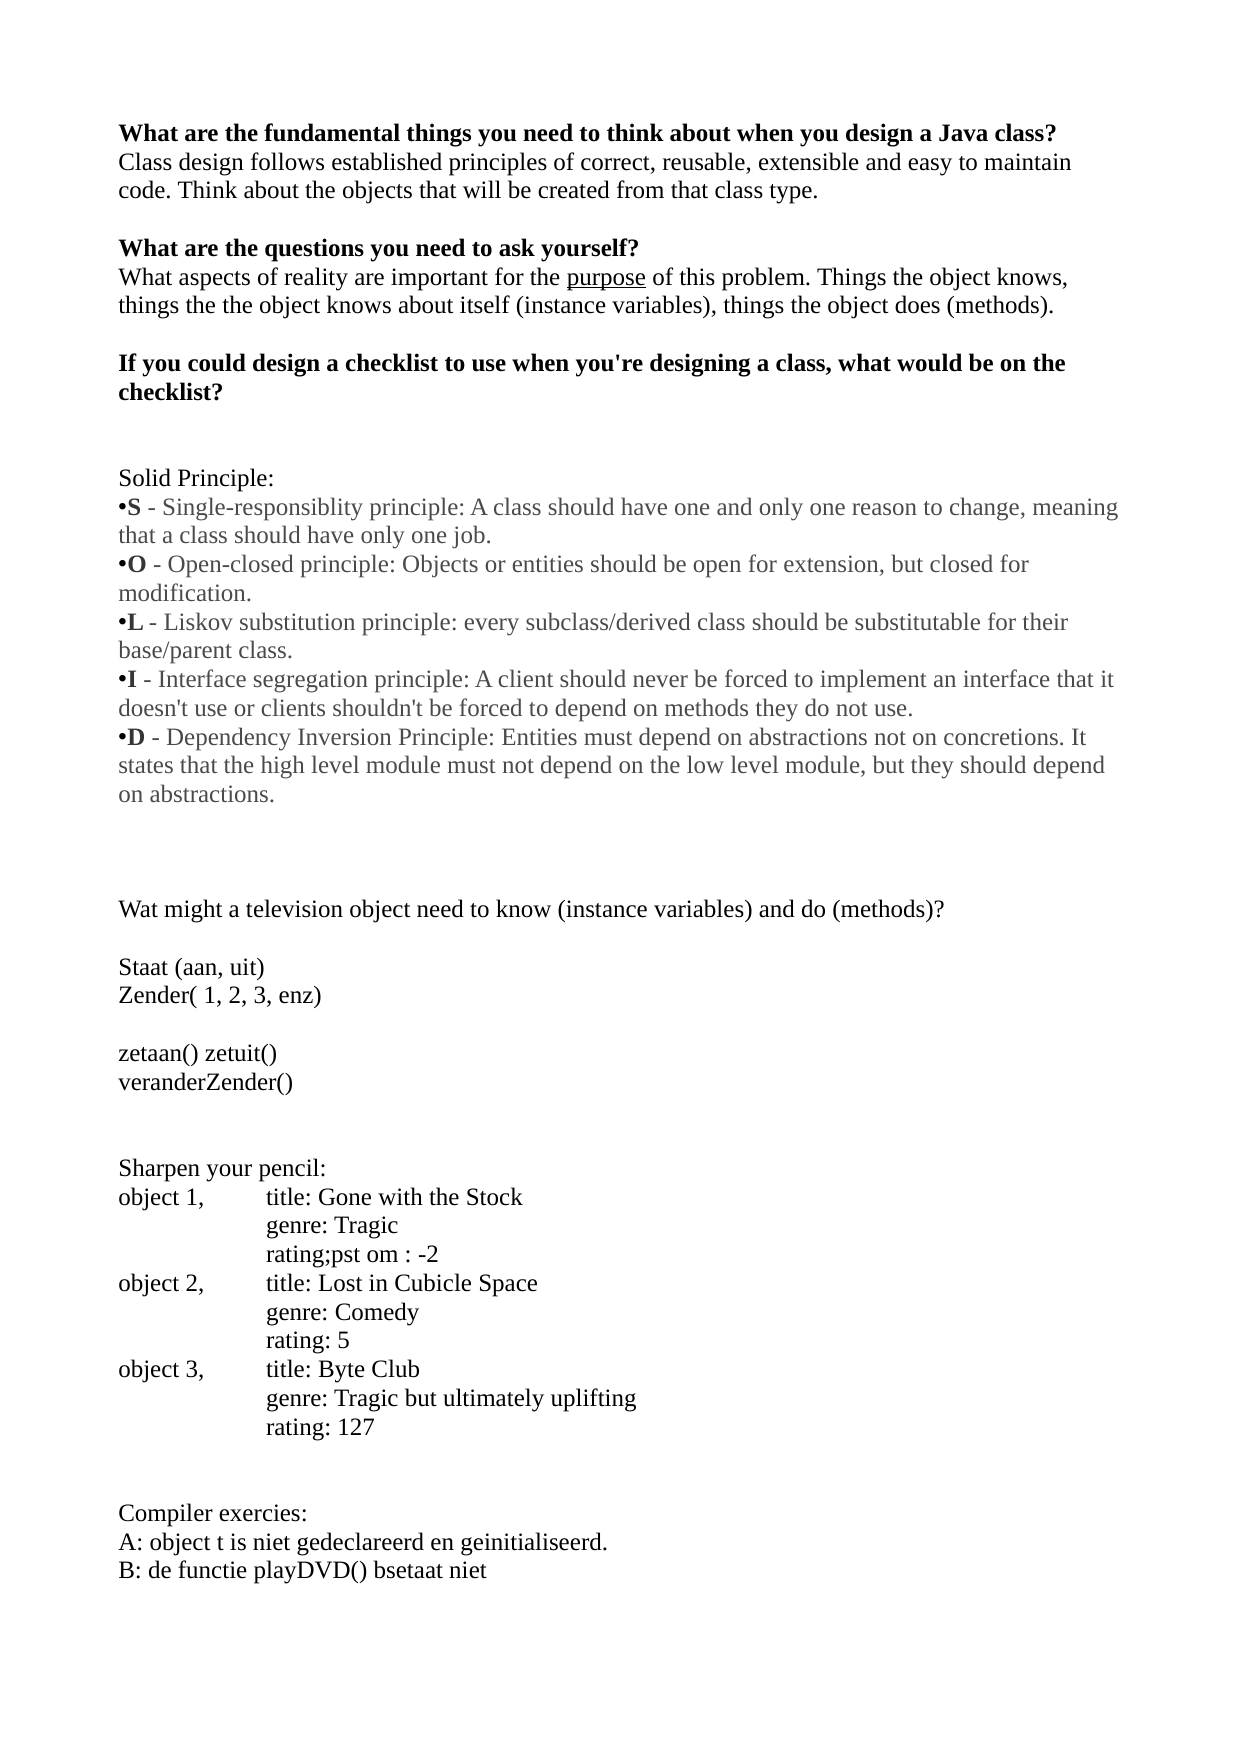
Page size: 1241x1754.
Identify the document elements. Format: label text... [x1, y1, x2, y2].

list I - Interface segregation principle: A client should never be forced to implement an interface that it doesn't use or clients shouldn't be forced to depend on methods they do not use. [118, 664, 1122, 722]
text rating: 127 [118, 1412, 1122, 1441]
text object 1, title: Gone with the Stock [118, 1182, 1122, 1211]
text Sharpen your pencil: [118, 1153, 1122, 1182]
text Staat (aan, uit) [118, 952, 1122, 981]
text object 3, title: Byte Club [118, 1354, 1122, 1383]
text Compiler exercies: [118, 1498, 1122, 1527]
list D - Dependency Inversion Principle: Entities must depend on abstractions not on concretions. It states that the high level module must not depend on the low level module, but they should depend on abstractions. [118, 722, 1122, 808]
text genre: Comedy [118, 1297, 1122, 1326]
text Wat might a television object need to know (instance variables) and do (methods)? [118, 894, 1122, 923]
text zetaan() zetuit() [118, 1038, 1122, 1067]
text genre: Tragic [118, 1211, 1122, 1239]
text If you could design a checklist to use when you're designing a class, what would be on the checklist? [118, 348, 1122, 406]
text Solid Principle: [118, 463, 1122, 492]
text veranderZender() [118, 1067, 1122, 1096]
text Class design follows established principles of correct, reusable, extensible and easy to maintain code. Think about the objects that will be created from that class type. [118, 147, 1122, 204]
text Zender( 1, 2, 3, enz) [118, 981, 1122, 1009]
text object 2, title: Lost in Cubicle Space [118, 1268, 1122, 1297]
text What are the questions you need to ask yourself? [118, 233, 1122, 262]
text rating;pst om : -2 [118, 1239, 1122, 1268]
text genre: Tragic but ultimately uplifting [118, 1383, 1122, 1412]
text What are the fundamental things you need to think about when you design a Java class? [118, 118, 1122, 147]
list O - Open-closed principle: Objects or entities should be open for extension, but closed for modification. [118, 549, 1122, 607]
text A: object t is niet gedeclareerd en geinitialiseerd. [118, 1527, 1122, 1556]
list S - Single-responsiblity principle: A class should have one and only one reason to change, meaning that a class should have only one job. [118, 492, 1122, 549]
text rating: 5 [118, 1326, 1122, 1354]
text B: de functie playDVD() bsetaat niet [118, 1556, 1122, 1584]
text What aspects of reality are important for the purpose of this problem. Things the object knows, things the the object knows about itself (instance variables), things the object does (methods). [118, 262, 1122, 319]
list L - Liskov substitution principle: every subclass/derived class should be substitutable for their base/parent class. [118, 607, 1122, 664]
